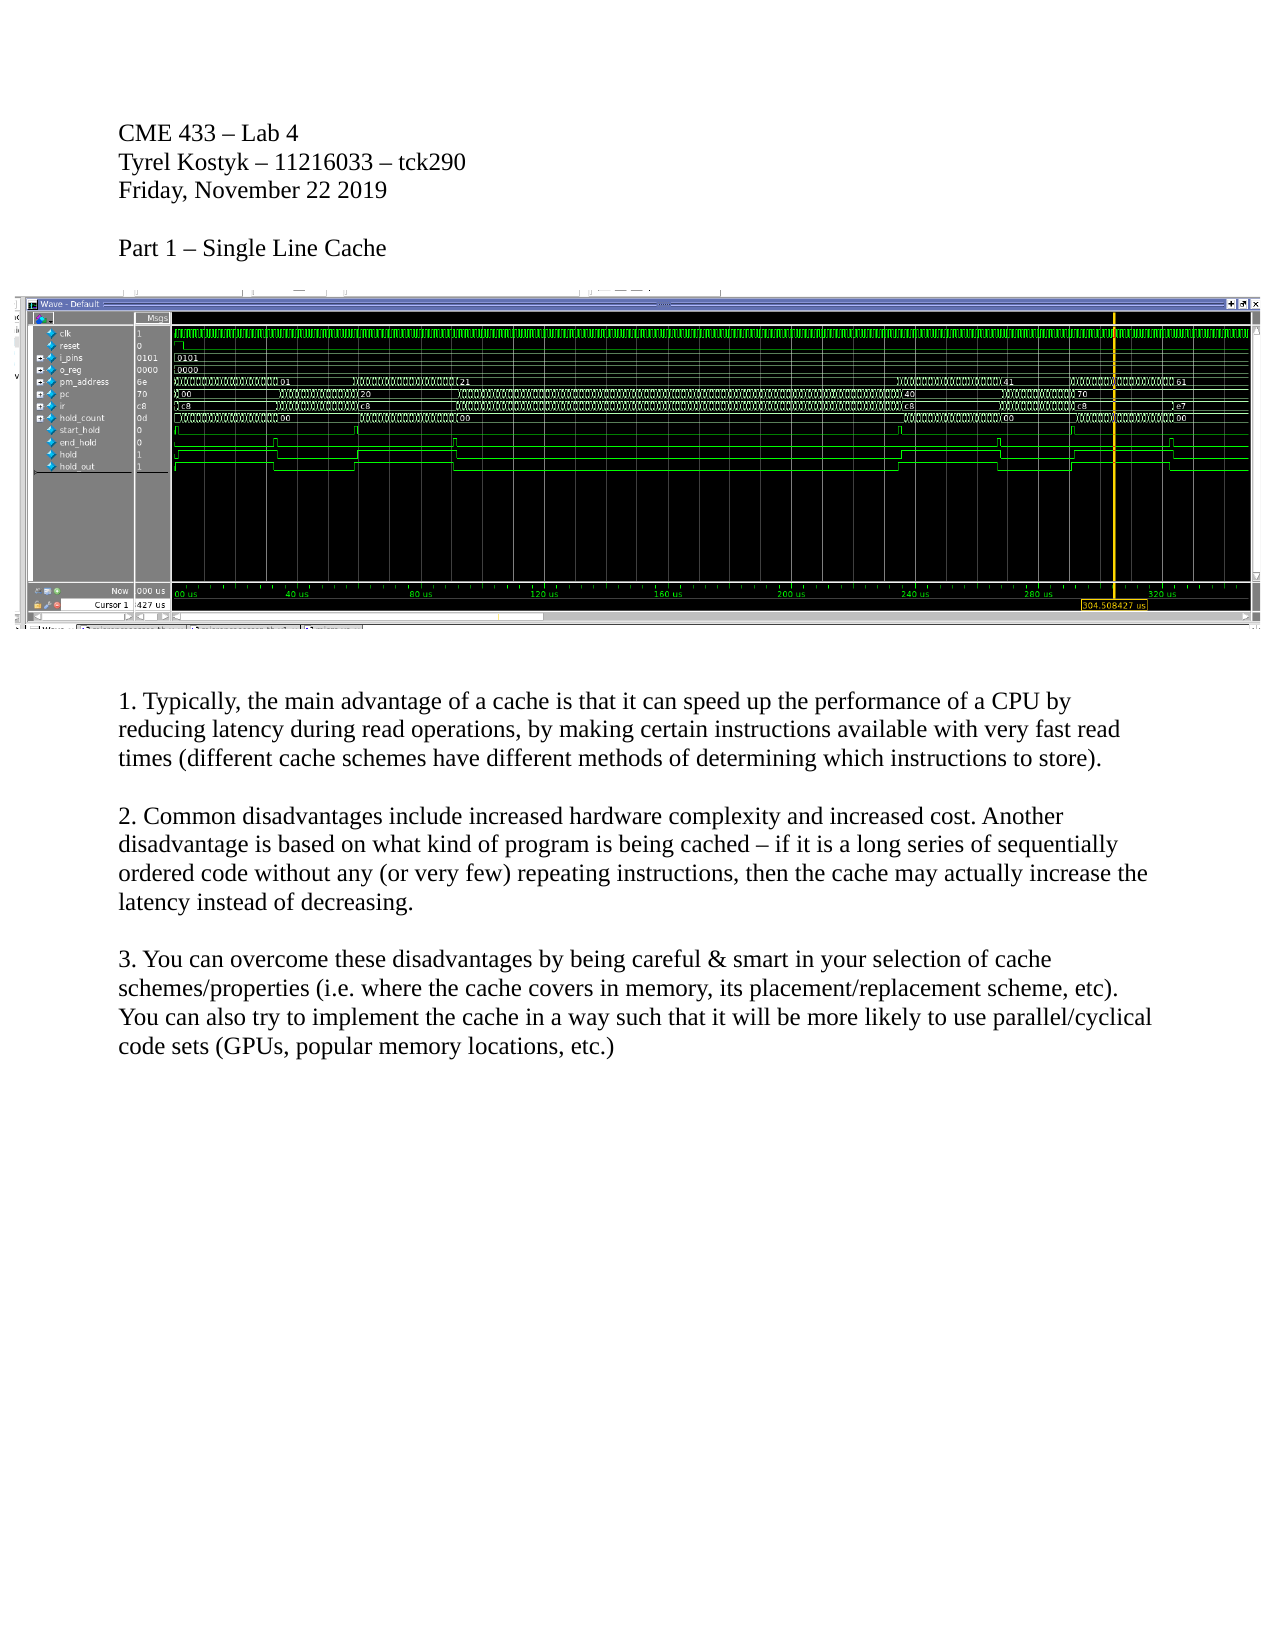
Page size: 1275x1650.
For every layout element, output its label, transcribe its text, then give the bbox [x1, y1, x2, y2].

text 1. Typically, the main advantage of a cache is that it can speed up the performance of a CPU by reducing latency during read operations, by making certain instructions available with very fast read times (different cache schemes have different methods of determining which instructions to store). [118, 686, 1157, 772]
text Tyrel Kostyk – 11216033 – tck290 [118, 147, 1157, 176]
picture [14, 290, 1261, 629]
text Friday, November 22 2019 [118, 176, 1157, 204]
text Part 1 – Single Line Cache [118, 233, 1157, 262]
text 3. You can overcome these disadvantages by being careful & smart in your selection of cache schemes/properties (i.e. where the cache covers in memory, its placement/replacement scheme, etc). You can also try to implement the cache in a way such that it will be more likely to use parallel/cyclical code sets (GPUs, popular memory locations, etc.) [118, 944, 1157, 1059]
text 2. Common disadvantages include increased hardware complexity and increased cost. Another disadvantage is based on what kind of program is being cached – if it is a long series of sequentially ordered code without any (or very few) repeating instructions, then the cache may actually increase the latency instead of decreasing. [118, 801, 1157, 916]
text CME 433 – Lab 4 [118, 118, 1157, 147]
